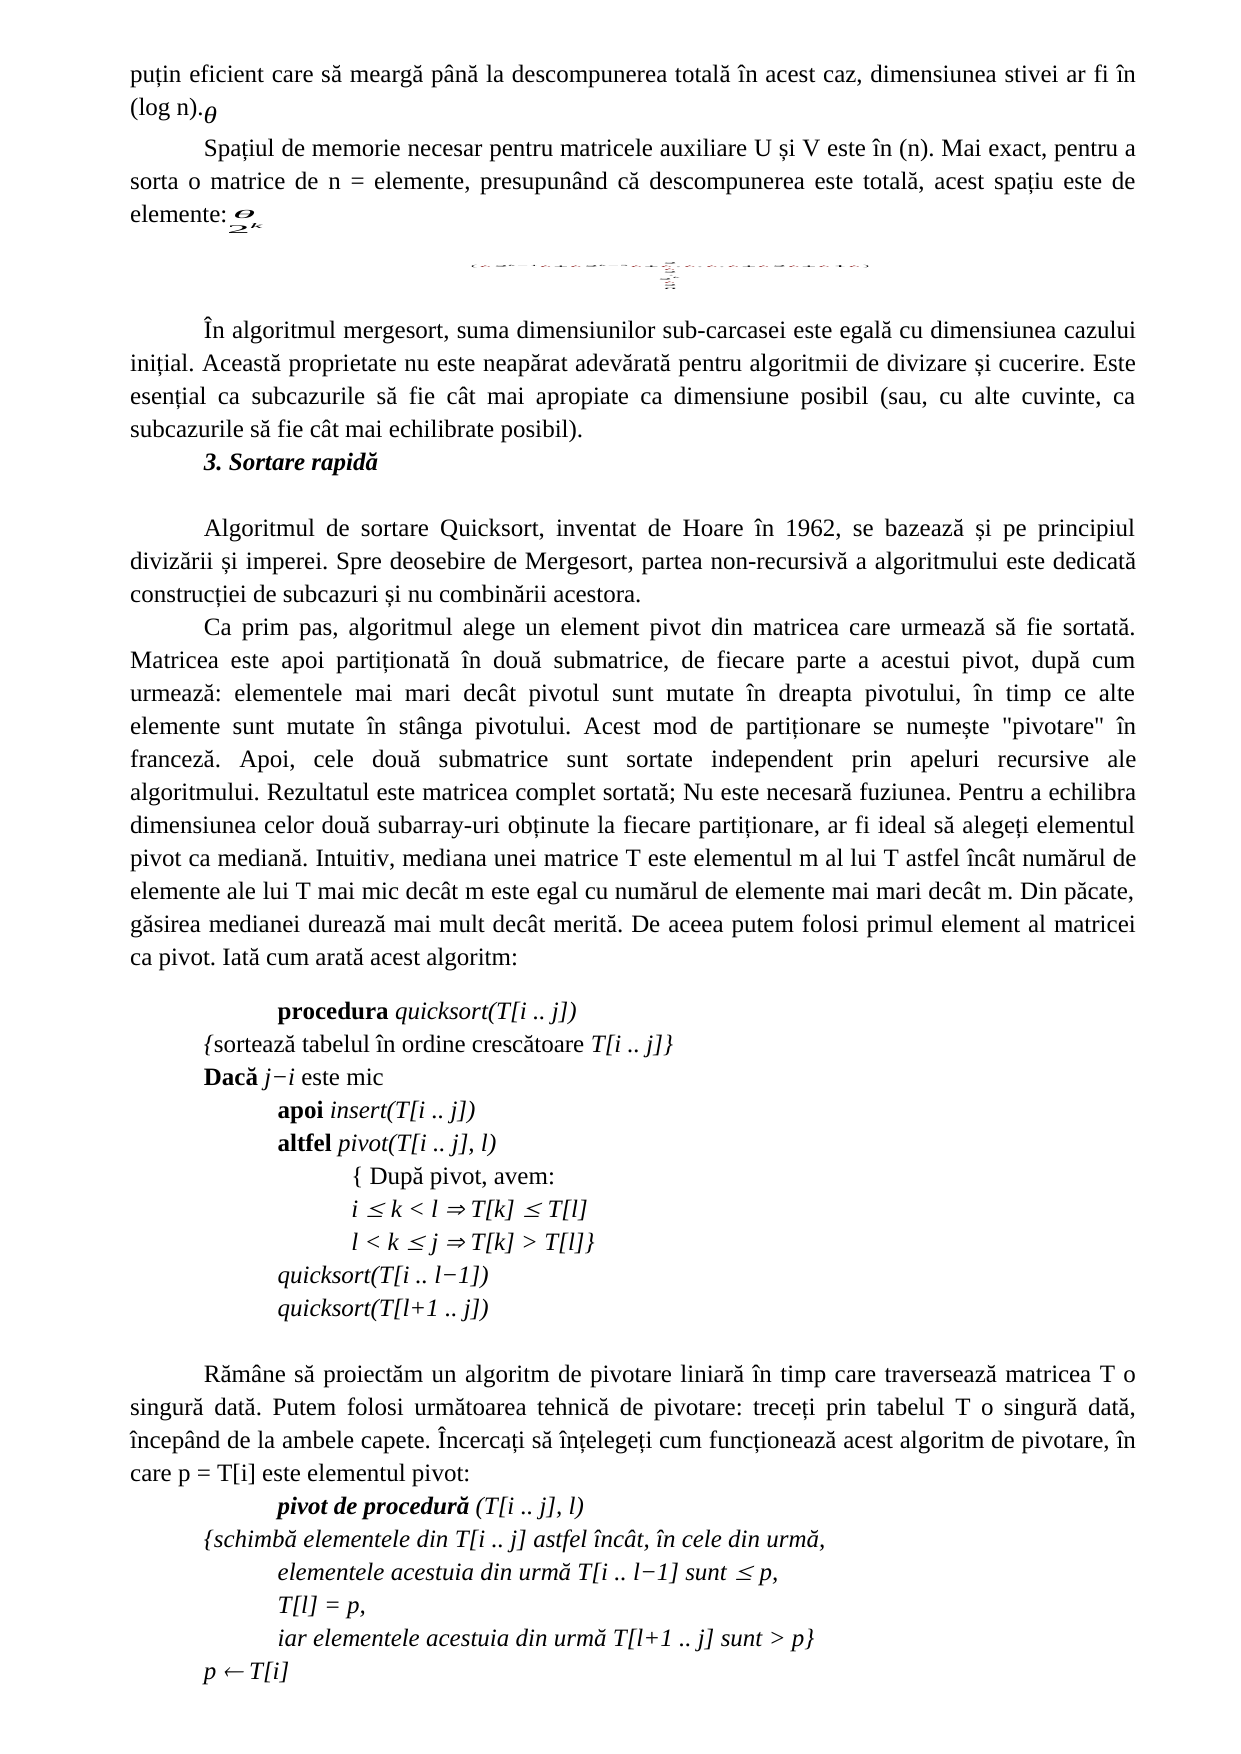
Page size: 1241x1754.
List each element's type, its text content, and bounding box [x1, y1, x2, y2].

text iar elementele acestuia din urmă T[l+1 .. j] sunt > p} [204, 1623, 1137, 1652]
text i £ k < l Þ T[k] £ T[l] [277, 1194, 1137, 1223]
text {sortează tabelul în ordine crescătoare T[i .. j]} [130, 1029, 1137, 1058]
text altfel pivot(T[i .. j], l) [204, 1128, 1137, 1157]
text Algoritmul de sortare Quicksort, inventat de Hoare în 1962, se bazează și pe principiul divizării și imperei. Spre deosebire de Mergesort, partea non-recursivă a algoritmului este dedicată construcției de subcazuri și nu combinării acestora. [130, 513, 1137, 608]
text pivot de procedură (T[i .. j], l) [204, 1491, 1137, 1520]
text Spațiul de memorie necesar pentru matricele auxiliare U și V este în (n). Mai exact, pentru a sorta o matrice de n = elemente, presupunând că descompunerea este totală, acest spațiu este de elemente: [130, 133, 1137, 236]
text procedura quicksort(T[i .. j]) [204, 996, 1137, 1025]
text În algoritmul mergesort, suma dimensiunilor sub-carcasei este egală cu dimensiunea cazului inițial. Această proprietate nu este neapărat adevărată pentru algoritmii de divizare și cucerire. Este esențial ca subcazurile să fie cât mai apropiate ca dimensiune posibil (sau, cu alte cuvinte, ca subcazurile să fie cât mai echilibrate posibil). [130, 315, 1137, 442]
text { După pivot, avem: [277, 1161, 1137, 1190]
text apoi insert(T[i .. j]) [204, 1095, 1137, 1124]
text {schimbă elementele din T[i .. j] astfel încât, în cele din urmă, [130, 1524, 1137, 1553]
text quicksort(T[i .. l−1]) [204, 1260, 1137, 1289]
text l < k £ j Þ T[k] > T[l]} [277, 1227, 1137, 1256]
text Ca prim pas, algoritmul alege un element pivot din matricea care urmează să fie sortată. Matricea este apoi partiționată în două submatrice, de fiecare parte a acestui pivot, după cum urmează: elementele mai mari decât pivotul sunt mutate în dreapta pivotului, în timp ce alte elemente sunt mutate în stânga pivotului. Acest mod de partiționare se numește "pivotare" în franceză. Apoi, cele două submatrice sunt sortate independent prin apeluri recursive ale algoritmului. Rezultatul este matricea complet sortată; Nu este necesară fuziunea. Pentru a echilibra dimensiunea celor două subarray-uri obținute la fiecare partiționare, ar fi ideal să alegeți elementul pivot ca mediană. Intuitiv, mediana unei matrice T este elementul m al lui T astfel încât numărul de elemente ale lui T mai mic decât m este egal cu numărul de elemente mai mari decât m. Din păcate, găsirea medianei durează mai mult decât merită. De aceea putem folosi primul element al matricei ca pivot. Iată cum arată acest algoritm: [130, 612, 1137, 971]
text puțin eficient care să meargă până la descompunerea totală în acest caz, dimensiunea stivei ar fi în (log n). [130, 59, 1137, 129]
text T[l] = p, [204, 1590, 1137, 1619]
text elementele acestuia din urmă T[i .. l−1] sunt £ p, [204, 1557, 1137, 1586]
text p ¬ T[i] [130, 1656, 1137, 1685]
text 3. Sortare rapidă [130, 447, 1101, 476]
text quicksort(T[l+1 .. j]) [204, 1293, 1137, 1322]
text Rămâne să proiectăm un algoritm de pivotare liniară în timp care traversează matricea T o singură dată. Putem folosi următoarea tehnică de pivotare: treceți prin tabelul T o singură dată, începând de la ambele capete. Încercați să înțelegeți cum funcționează acest algoritm de pivotare, în care p = T[i] este elementul pivot: [130, 1359, 1137, 1487]
text Dacă j−i este mic [130, 1062, 1137, 1091]
